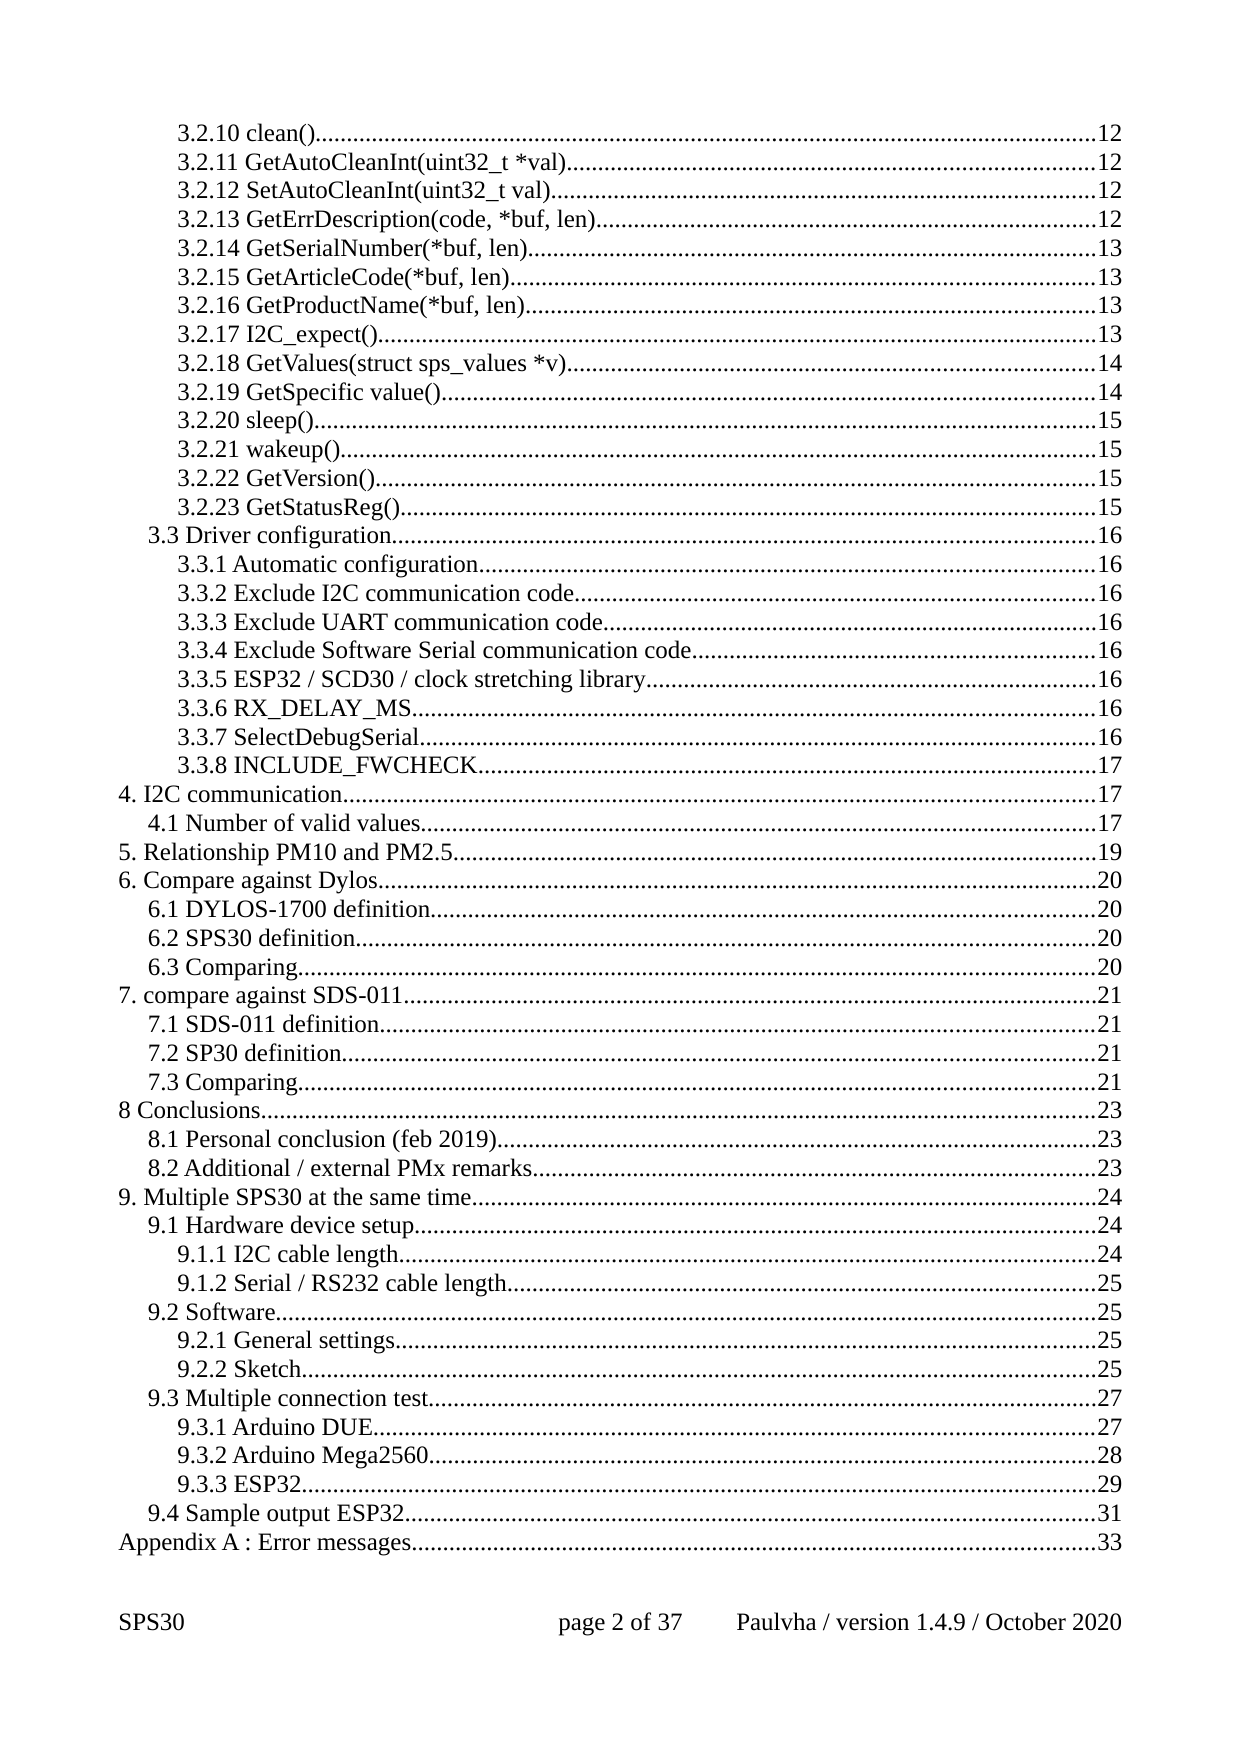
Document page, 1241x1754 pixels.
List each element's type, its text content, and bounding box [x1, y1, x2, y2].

text 7.3 Comparing 21 [148, 1067, 1122, 1096]
text 3.2.11 GetAutoCleanInt(uint32_t *val) 12 [177, 147, 1122, 176]
text 9.4 Sample output ESP32 31 [148, 1498, 1122, 1527]
text 3.2.17 I2C_expect() 13 [177, 319, 1122, 348]
text 3.3 Driver configuration 16 [148, 521, 1122, 549]
text 6. Compare against Dylos 20 [118, 866, 1122, 894]
text 3.2.14 GetSerialNumber(*buf, len) 13 [177, 233, 1122, 262]
text 3.2.21 wakeup() 15 [177, 434, 1122, 463]
text 3.3.8 INCLUDE_FWCHECK 17 [177, 751, 1122, 779]
text Appendix A : Error messages 33 [118, 1527, 1122, 1556]
text 9.3.2 Arduino Mega2560 28 [177, 1441, 1122, 1469]
text 3.2.10 clean() 12 [177, 118, 1122, 147]
text 8 Conclusions 23 [118, 1096, 1122, 1124]
text 9.2 Software 25 [148, 1297, 1122, 1326]
text 3.3.3 Exclude UART communication code 16 [177, 607, 1122, 636]
text 9.1.1 I2C cable length 24 [177, 1239, 1122, 1268]
text 3.2.12 SetAutoCleanInt(uint32_t val) 12 [177, 176, 1122, 204]
text 3.2.19 GetSpecific value() 14 [177, 377, 1122, 406]
text 3.3.1 Automatic configuration 16 [177, 549, 1122, 578]
text 4.1 Number of valid values 17 [148, 808, 1122, 837]
text 7. compare against SDS-011 21 [118, 981, 1122, 1009]
text 9. Multiple SPS30 at the same time 24 [118, 1182, 1122, 1211]
text 8.2 Additional / external PMx remarks 23 [148, 1153, 1122, 1182]
text 3.3.5 ESP32 / SCD30 / clock stretching library 16 [177, 664, 1122, 693]
text 3.2.20 sleep() 15 [177, 406, 1122, 434]
text 6.1 DYLOS-1700 definition 20 [148, 894, 1122, 923]
text 4. I2C communication 17 [118, 779, 1122, 808]
text 8.1 Personal conclusion (feb 2019) 23 [148, 1124, 1122, 1153]
text 3.2.13 GetErrDescription(code, *buf, len) 12 [177, 204, 1122, 233]
text 9.2.2 Sketch 25 [177, 1354, 1122, 1383]
text 7.2 SP30 definition 21 [148, 1038, 1122, 1067]
text 3.2.18 GetValues(struct sps_values *v) 14 [177, 348, 1122, 377]
text 6.3 Comparing 20 [148, 952, 1122, 981]
text 9.3.1 Arduino DUE 27 [177, 1412, 1122, 1441]
text 3.3.7 SelectDebugSerial 16 [177, 722, 1122, 751]
text 9.3.3 ESP32 29 [177, 1469, 1122, 1498]
text 6.2 SPS30 definition 20 [148, 923, 1122, 952]
text 9.1.2 Serial / RS232 cable length 25 [177, 1268, 1122, 1297]
text 9.3 Multiple connection test 27 [148, 1383, 1122, 1412]
text 3.3.6 RX_DELAY_MS 16 [177, 693, 1122, 722]
text 3.3.2 Exclude I2C communication code 16 [177, 578, 1122, 607]
text 5. Relationship PM10 and PM2.5 19 [118, 837, 1122, 866]
text 3.2.23 GetStatusReg() 15 [177, 492, 1122, 521]
text 9.1 Hardware device setup 24 [148, 1211, 1122, 1239]
text 3.2.15 GetArticleCode(*buf, len) 13 [177, 262, 1122, 291]
text 3.3.4 Exclude Software Serial communication code 16 [177, 636, 1122, 664]
text 7.1 SDS-011 definition 21 [148, 1009, 1122, 1038]
text 9.2.1 General settings 25 [177, 1326, 1122, 1354]
text 3.2.16 GetProductName(*buf, len) 13 [177, 291, 1122, 319]
text 3.2.22 GetVersion() 15 [177, 463, 1122, 492]
